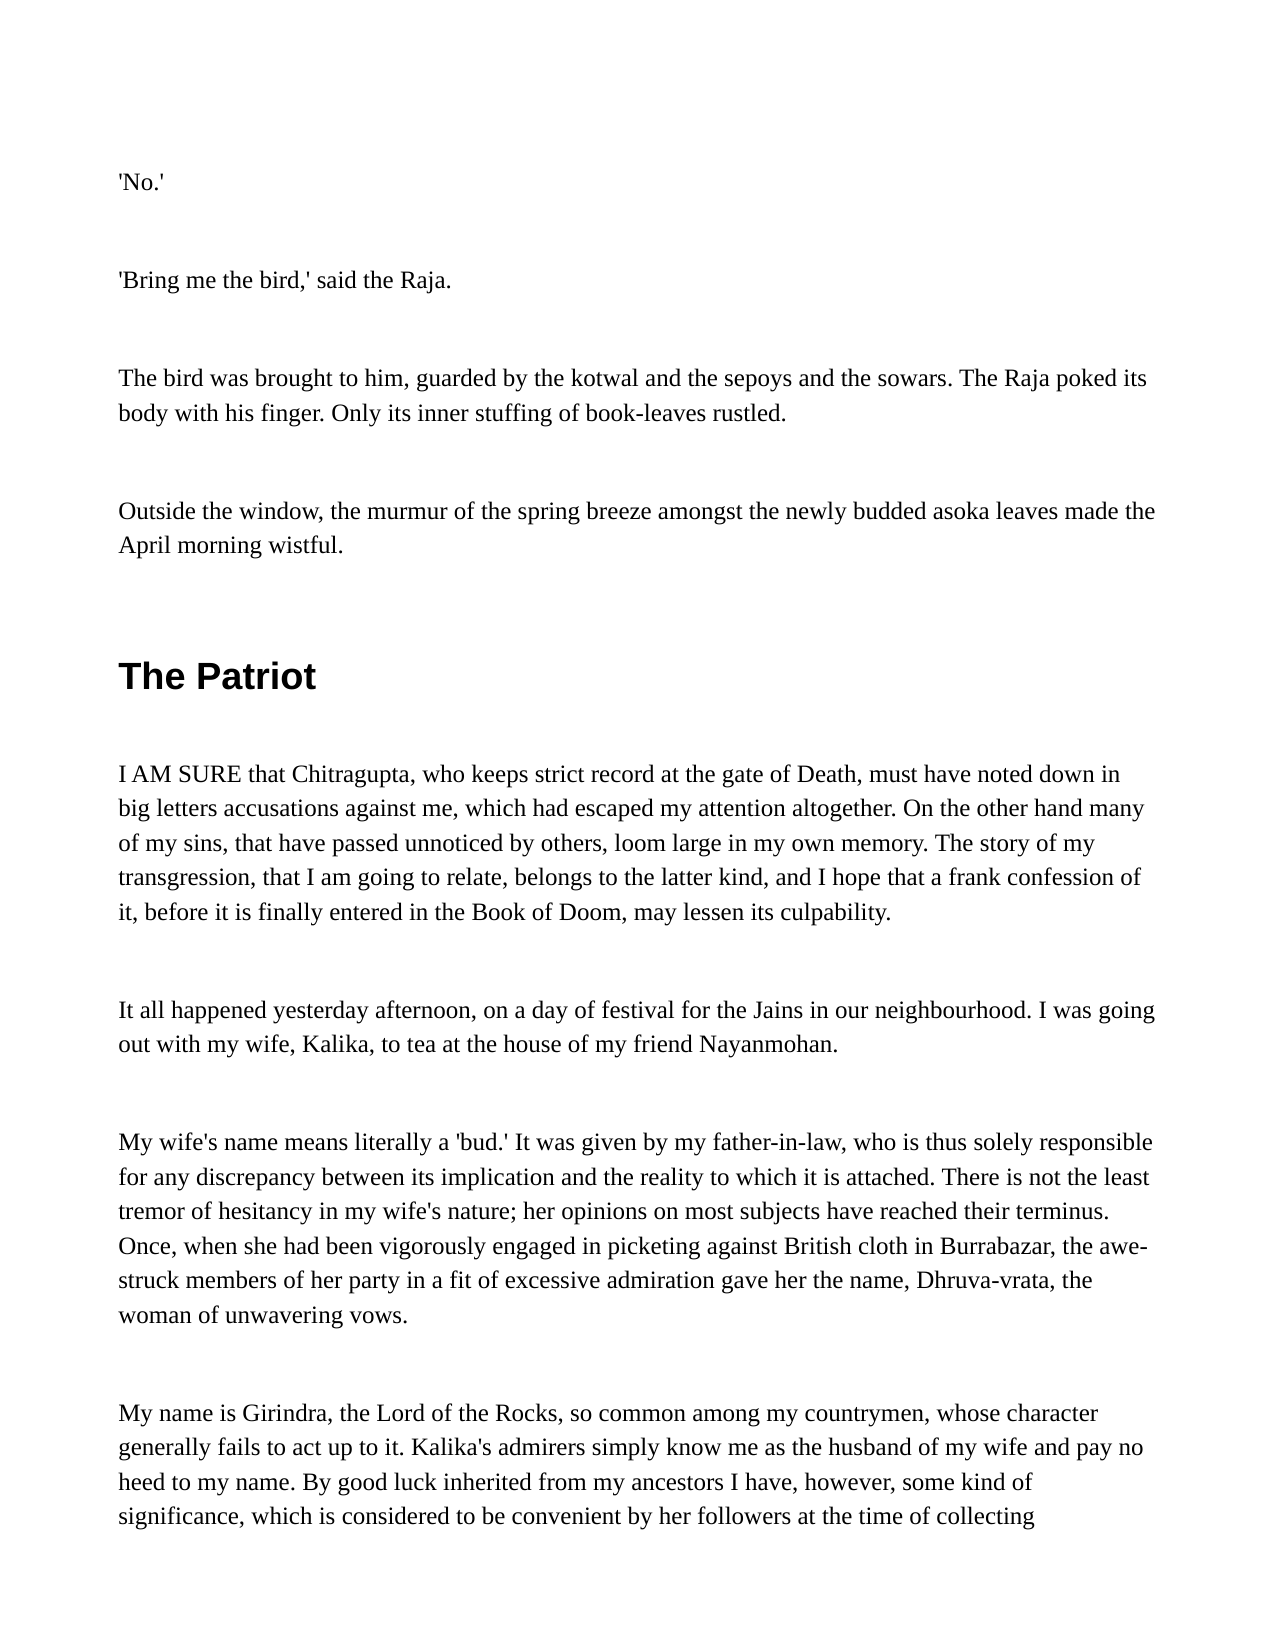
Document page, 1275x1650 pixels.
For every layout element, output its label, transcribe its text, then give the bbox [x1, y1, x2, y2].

text It all happened yesterday afternoon, on a day of festival for the Jains in our neighbourhood. I was going out with my wife, Kalika, to tea at the house of my friend Nayanmohan. [118, 995, 1157, 1058]
text The bird was brought to him, guarded by the kotwal and the sepoys and the sowars. The Raja poked its body with his finger. Only its inner stuffing of book-leaves rustled. [118, 363, 1157, 427]
subtitle The Patriot [118, 654, 1157, 697]
text My name is Girindra, the Lord of the Rocks, so common among my countrymen, whose character generally fails to act up to it. Kalika's admirers simply know me as the husband of my wife and pay no heed to my name. By good luck inherited from my ancestors I have, however, some kind of significance, which is considered to be convenient by her followers at the time of collecting [118, 1398, 1157, 1530]
text 'No.' [118, 167, 1157, 196]
text My wife's name means literally a 'bud.' It was given by my father-in-law, who is thus solely responsible for any discrepancy between its implication and the reality to which it is attached. There is not the least tremor of hesitancy in my wife's nature; her opinions on most subjects have reached their terminus. Once, when she had been vigorously engaged in picketing against British cloth in Burrabazar, the awe-struck members of her party in a fit of excessive admiration gave her the name, Dhruva-vrata, the woman of unwavering vows. [118, 1127, 1157, 1329]
text Outside the window, the murmur of the spring breeze amongst the newly budded asoka leaves made the April morning wistful. [118, 496, 1157, 559]
text 'Bring me the bird,' said the Raja. [118, 265, 1157, 294]
text I AM SURE that Chitragupta, who keeps strict record at the gate of Death, must have noted down in big letters accusations against me, which had escaped my attention altogether. On the other hand many of my sins, that have passed unnoticed by others, loom large in my own memory. The story of my transgression, that I am going to relate, belongs to the latter kind, and I hope that a frank confession of it, before it is finally entered in the Book of Doom, may lessen its culpability. [118, 759, 1157, 926]
